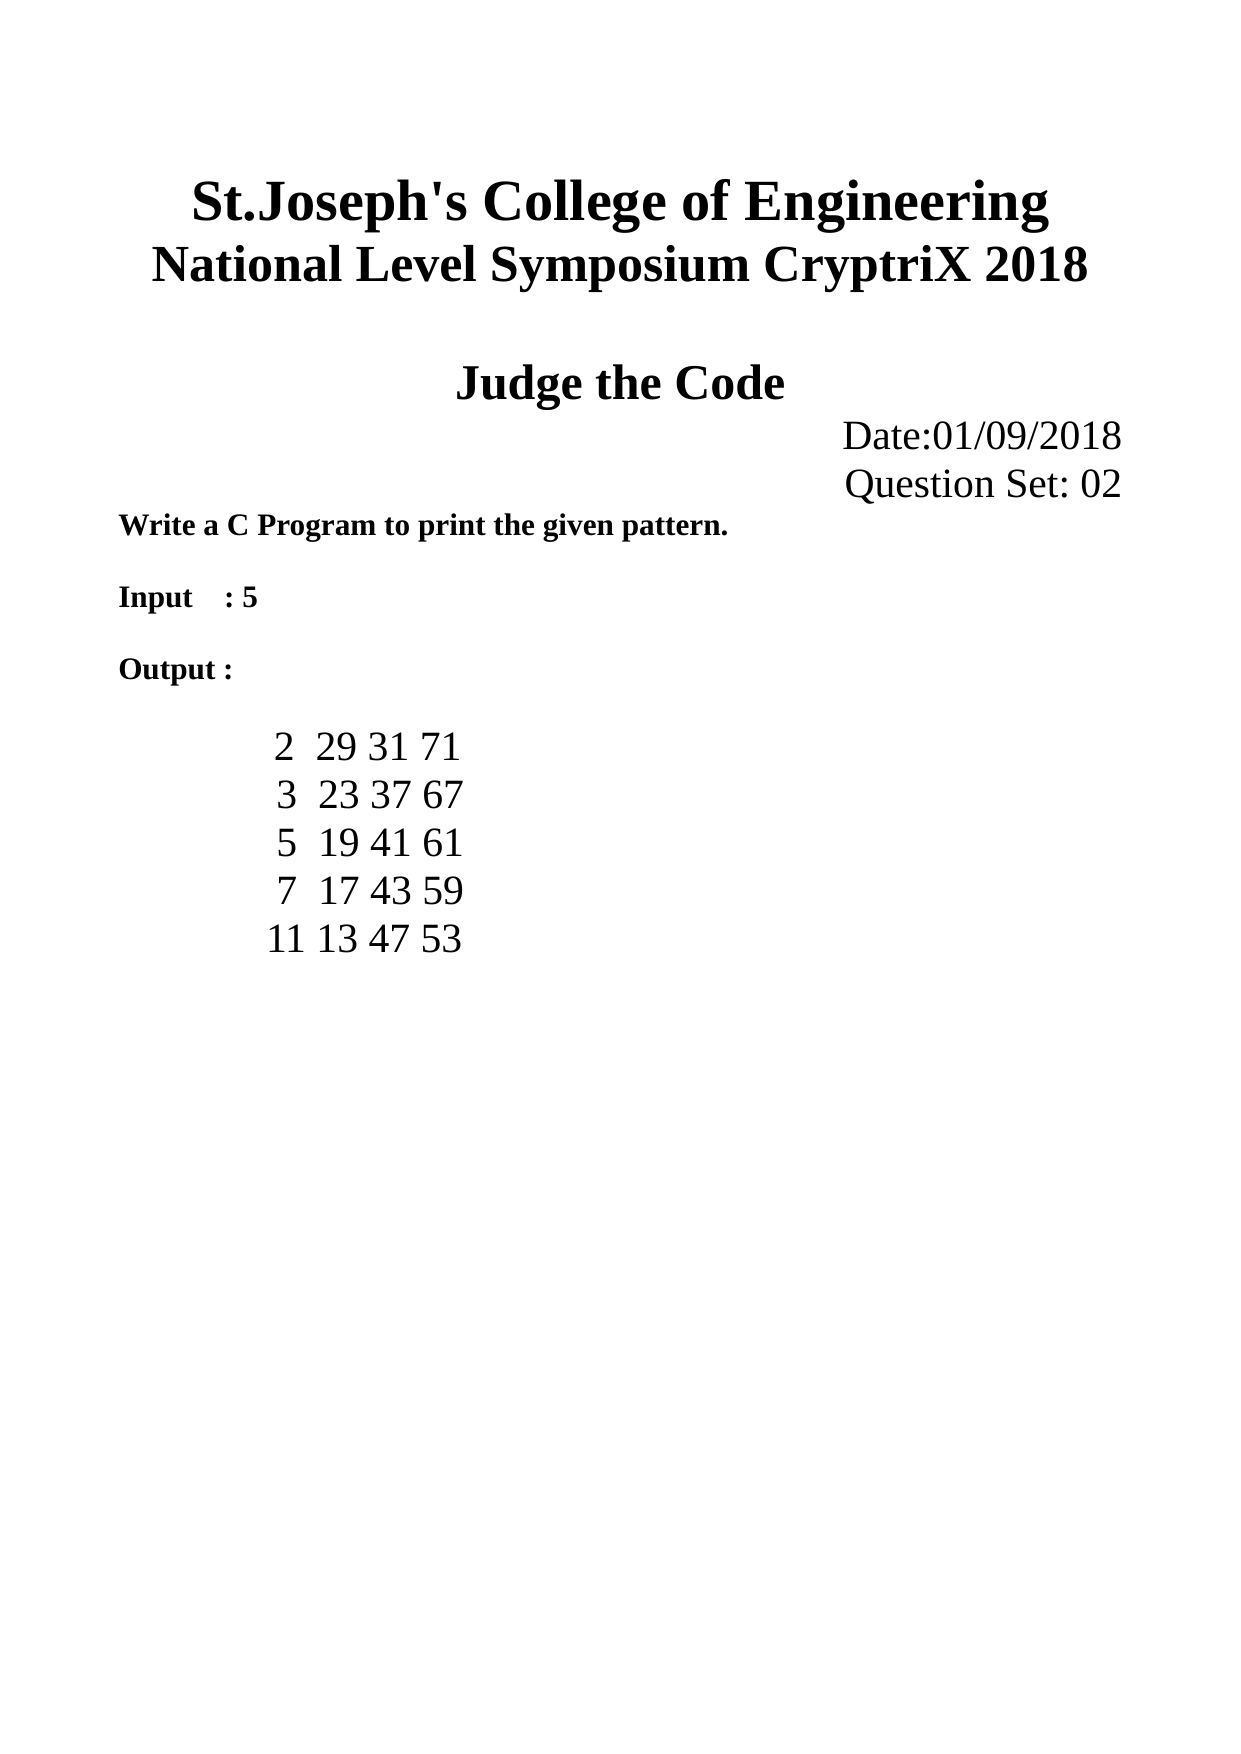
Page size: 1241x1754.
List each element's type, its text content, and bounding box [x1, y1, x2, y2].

text Judge the Code [118, 353, 1122, 410]
text 11 13 47 53 [118, 913, 1122, 961]
text National Level Symposium CryptriX 2018 [118, 233, 1122, 293]
text 3 23 37 67 [118, 770, 1122, 818]
text Output : [118, 650, 1122, 686]
text St.Joseph's College of Engineering [118, 166, 1122, 233]
text Write a C Program to print the given pattern. [118, 506, 1122, 542]
text 2 29 31 71 [118, 722, 1122, 770]
text Date:01/09/2018 [118, 410, 1122, 458]
text Question Set: 02 [118, 458, 1122, 506]
text 5 19 41 61 [118, 818, 1122, 866]
text 7 17 43 59 [118, 866, 1122, 913]
text Input : 5 [118, 578, 1122, 614]
